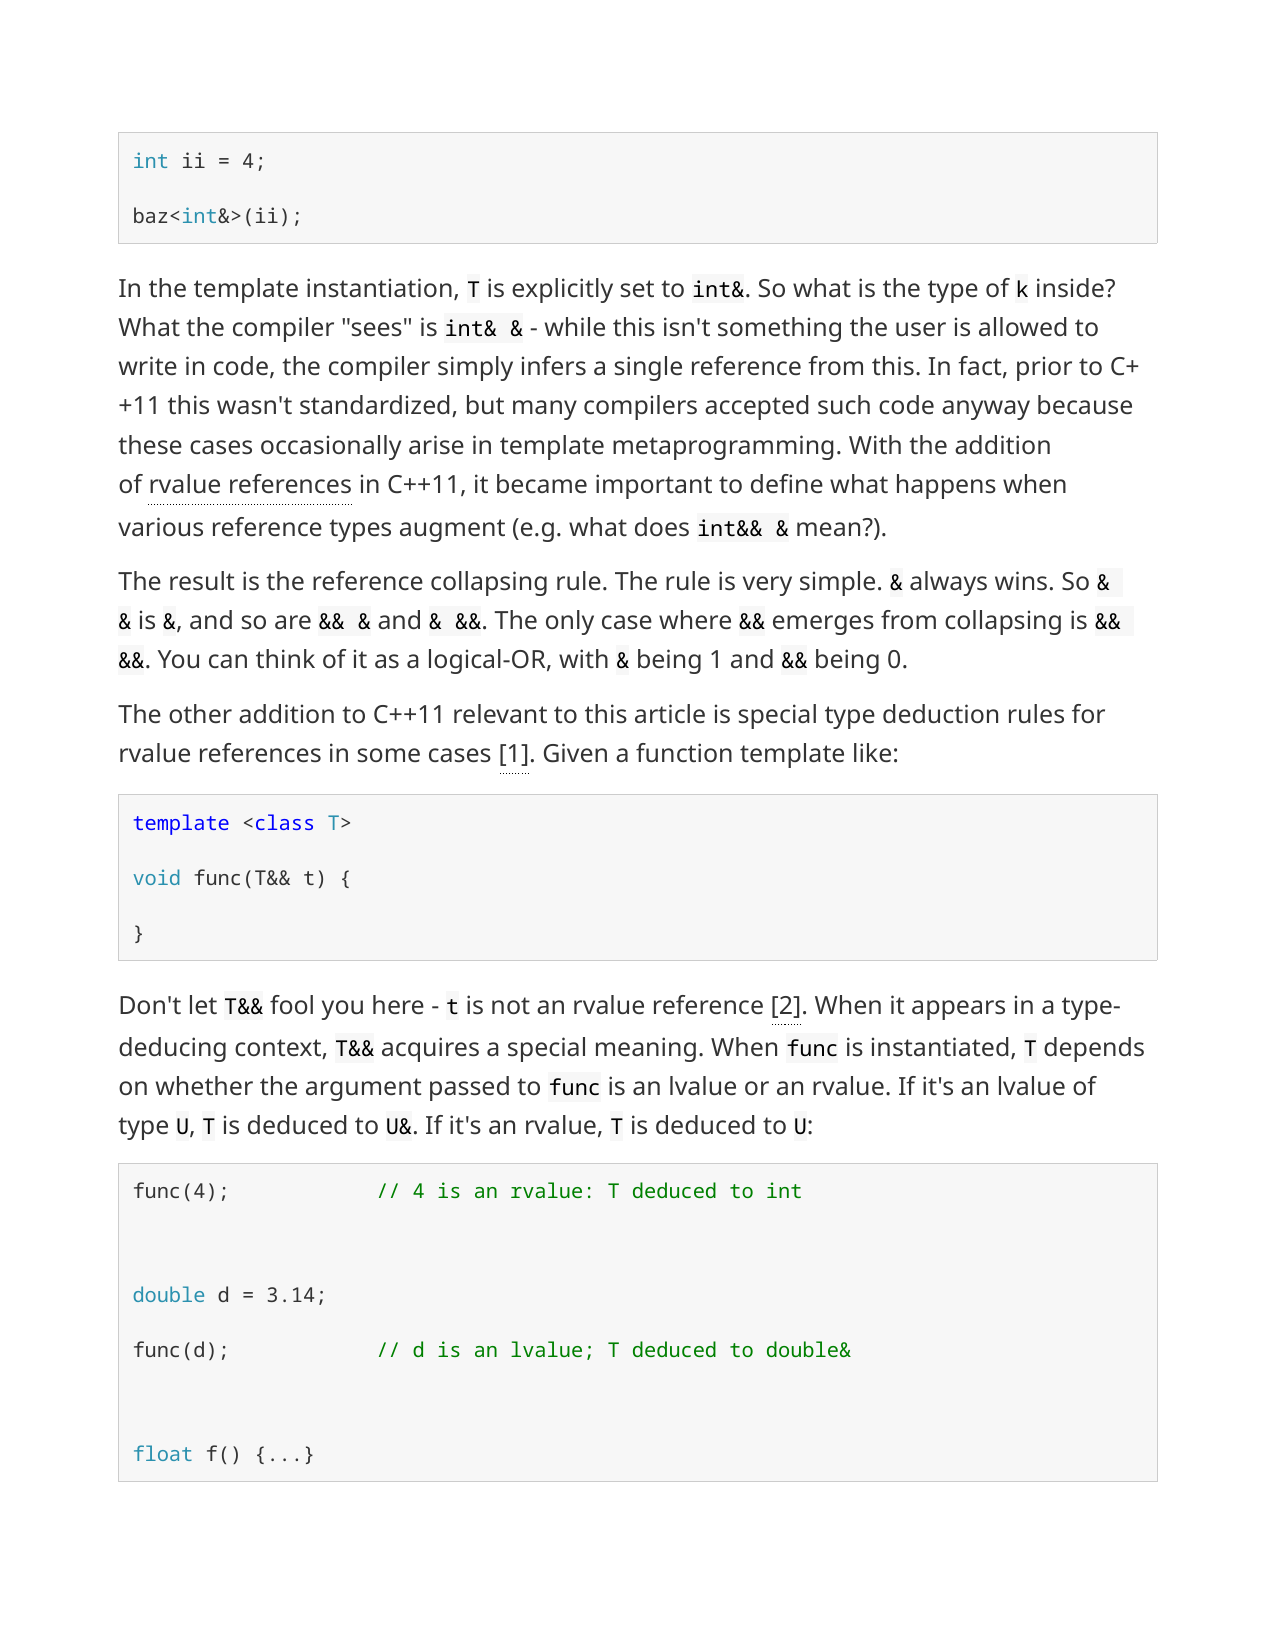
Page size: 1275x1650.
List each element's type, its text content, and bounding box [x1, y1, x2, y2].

text float f() {...} [119, 1426, 1157, 1481]
text func(d); // d is an lvalue; T deduced to double& [119, 1322, 1157, 1363]
text baz<int&>(ii); [119, 187, 1157, 243]
text void func(T&& t) { [119, 849, 1157, 891]
text } [119, 904, 1157, 960]
text Don't let T&& fool you here - t is not an rvalue reference [2]. When it appears in a type-deducing context, T&& acquires a special meaning. When func is instantiated, T depends on whether the argument passed to func is an lvalue or an rvalue. If it's an lvalue of type U, T is deduced to U&. If it's an rvalue, T is deduced to U: [118, 987, 1157, 1142]
text func(4); // 4 is an rvalue: T deduced to int [119, 1164, 1157, 1204]
text In the template instantiation, T is explicitly set to int&. So what is the type of k inside? What the compiler "sees" is int& & - while this isn't something the user is allowed to write in code, the compiler simply infers a single reference from this. In fact, prior to C++11 this wasn't standardized, but many compilers accepted such code anyway because these cases occasionally arise in template metaprogramming. With the addition of rvalue references in C++11, it became important to define what happens when various reference types augment (e.g. what does int&& & mean?). [118, 270, 1157, 543]
text int ii = 4; [119, 133, 1157, 174]
text The result is the reference collapsing rule. The rule is very simple. & always wins. So & & is &, and so are && & and & &&. The only case where && emerges from collapsing is && &&. You can think of it as a logical-OR, with & being 1 and && being 0. [118, 564, 1157, 676]
text double d = 3.14; [119, 1267, 1157, 1308]
text template <class T> [119, 795, 1157, 836]
text The other addition to C++11 relevant to this article is special type deduction rules for rvalue references in some cases [1]. Given a function template like: [118, 696, 1157, 773]
